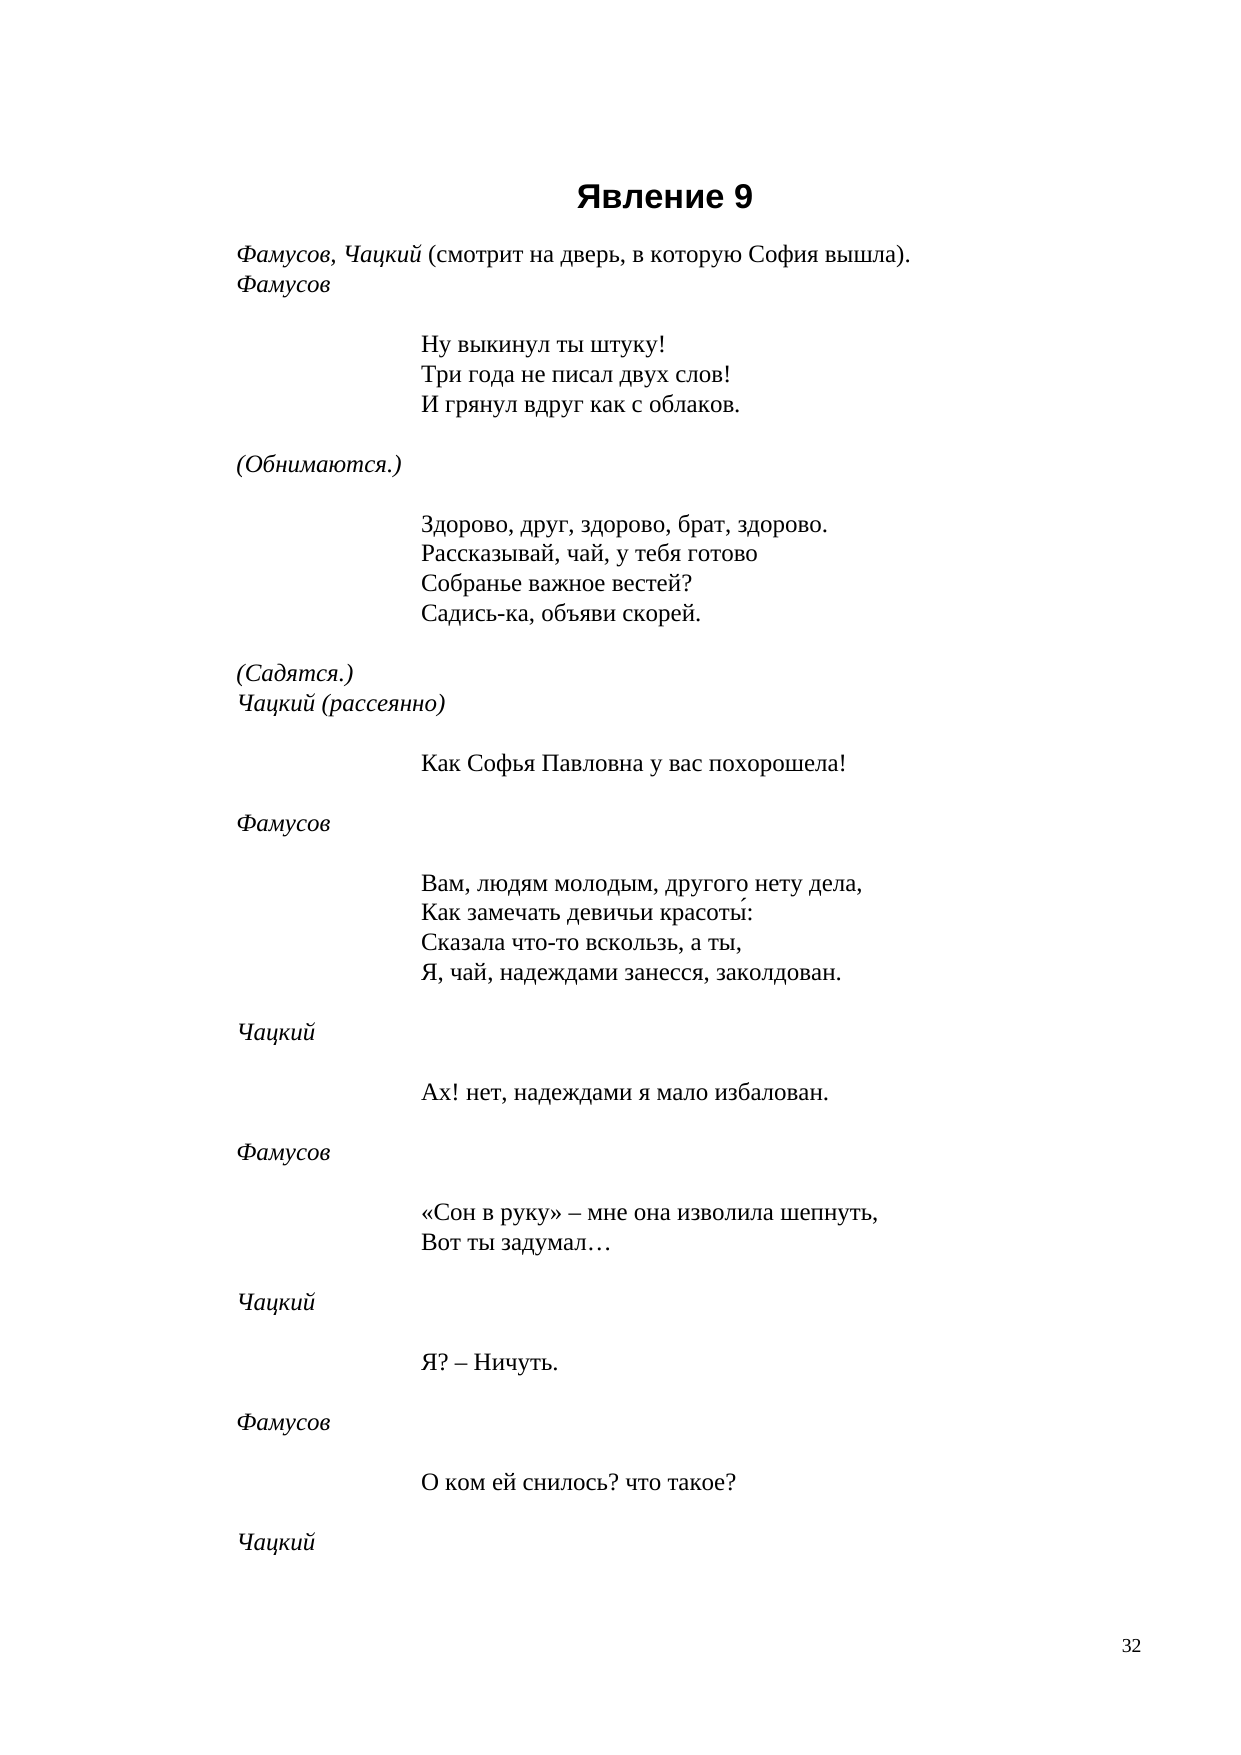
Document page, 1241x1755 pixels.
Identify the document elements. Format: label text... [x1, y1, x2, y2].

text Чацкий [236, 1017, 1168, 1046]
text (Садятся.) [236, 658, 1168, 687]
text (Обнимаются.) [236, 449, 1168, 477]
text Фамусов [236, 269, 1168, 298]
text Фамусов, Чацкий (смотрит на дверь, в которую София вышла). [236, 239, 1168, 268]
text Три года не писал двух слов! И грянул вдруг как с облаков. [421, 359, 742, 418]
text Ах! нет, надеждами я мало избалован. [421, 1077, 1168, 1106]
text Ну выкинул ты штуку! [421, 329, 1168, 358]
text Садись-ка, объяви скорей. [421, 598, 1168, 627]
text Чацкий [236, 1527, 1168, 1556]
text Я? – Ничуть. [421, 1347, 1168, 1376]
text О ком ей снилось? что такое? [421, 1467, 1168, 1496]
text Как Софья Павловна у вас похорошела! [421, 748, 1168, 777]
text Фамусов [236, 1407, 1168, 1436]
text Здорово, друг, здорово, брат, здорово. Рассказывай, чай, у тебя готово Собранье важное вестей? [421, 509, 830, 597]
text Я, чай, надеждами занесся, заколдован. [421, 957, 1168, 986]
text «Сон в руку» – мне она изволила шепнуть, Вот ты задумал… [421, 1197, 881, 1256]
text Вам, людям молодым, другого нету дела, Как замечать девичьи красоты́: [421, 868, 893, 926]
text Сказала что-то вскользь, а ты, [421, 927, 1168, 956]
text Фамусов [236, 1137, 1168, 1166]
text Явление 9 [252, 176, 1077, 216]
text Чацкий [236, 1287, 1168, 1316]
text Фамусов [236, 808, 1168, 837]
text Чацкий (рассеянно) [236, 688, 1168, 717]
